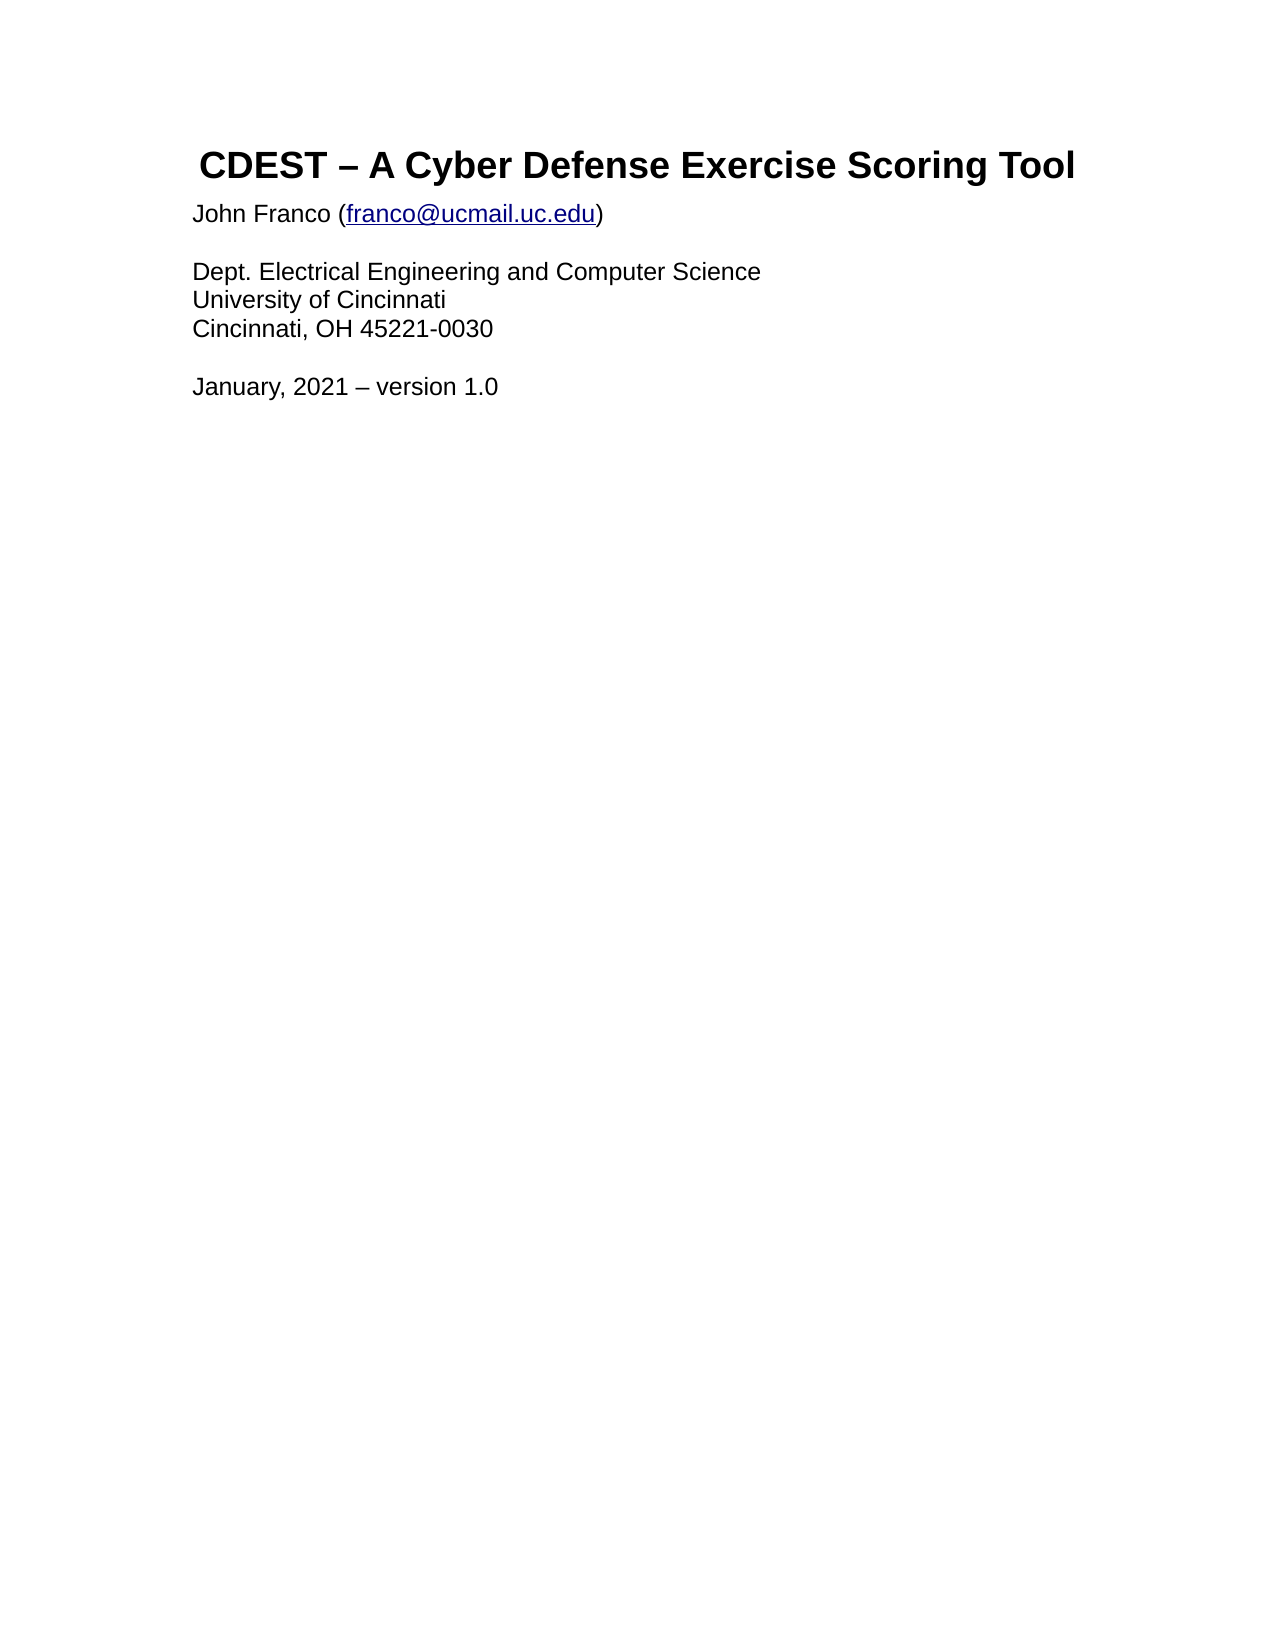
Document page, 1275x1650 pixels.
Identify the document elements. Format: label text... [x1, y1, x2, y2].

text Dept. Electrical Engineering and Computer Science [118, 257, 1157, 286]
text Cincinnati, OH 45221-0030 [118, 314, 1157, 343]
text January, 2021 – version 1.0 [118, 372, 1157, 401]
subtitle CDEST – A Cyber Defense Exercise Scoring Tool [118, 143, 1157, 187]
text John Franco (franco@ucmail.uc.edu) [118, 199, 1157, 228]
text University of Cincinnati [118, 286, 1157, 314]
